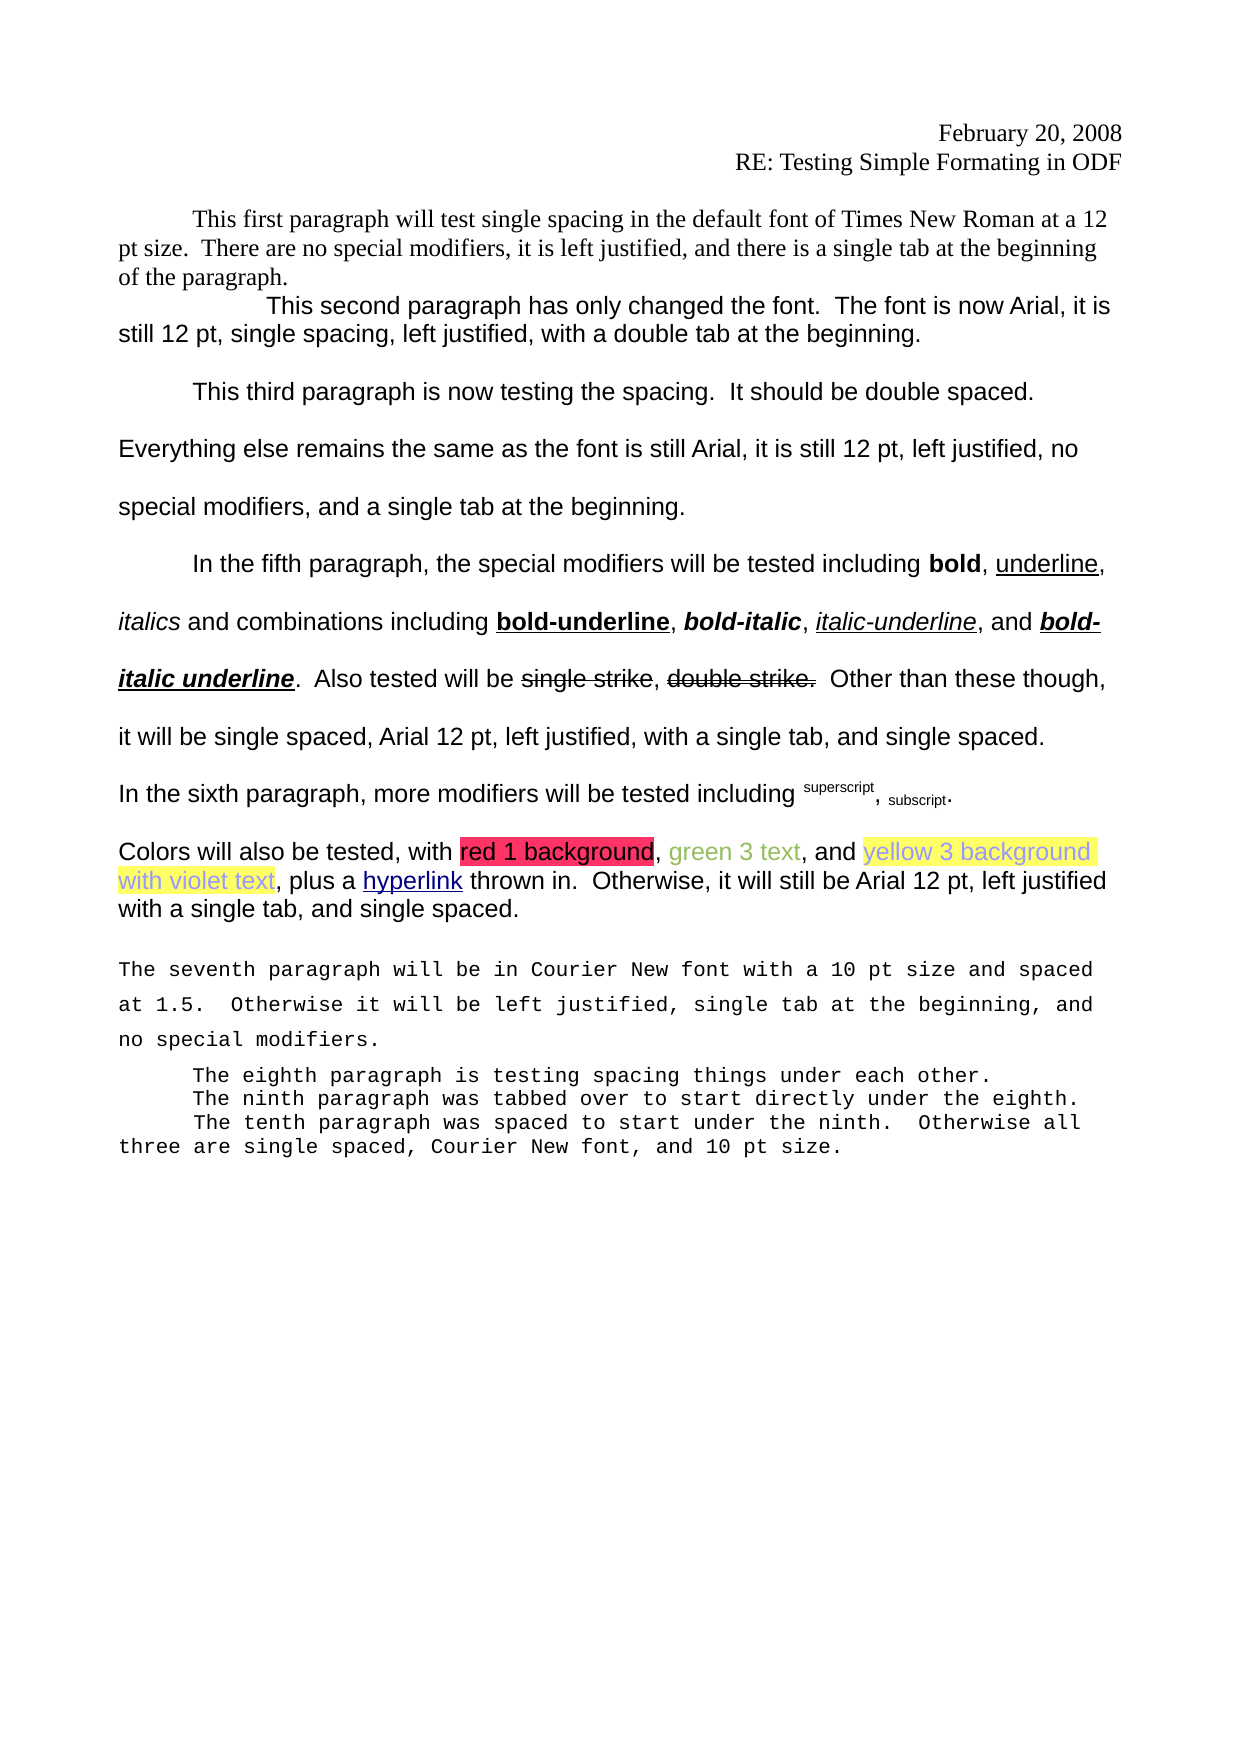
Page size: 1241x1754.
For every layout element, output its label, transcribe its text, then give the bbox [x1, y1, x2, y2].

text February 20, 2008 [118, 118, 1122, 147]
text In the sixth paragraph, more modifiers will be tested including superscript, subscript. [118, 779, 1122, 808]
text The tenth paragraph was spaced to start under the ninth. Otherwise all three are single spaced, Courier New font, and 10 pt size. [118, 1112, 1122, 1159]
text This third paragraph is now testing the spacing. It should be double spaced. Everything else remains the same as the font is still Arial, it is still 12 pt, left justified, no special modifiers, and a single tab at the beginning. [118, 377, 1122, 521]
text This first paragraph will test single spacing in the default font of Times New Roman at a 12 pt size. There are no special modifiers, it is left justified, and there is a single tab at the beginning of the paragraph. [118, 204, 1122, 291]
text This second paragraph has only changed the font. The font is now Arial, it is still 12 pt, single spacing, left justified, with a double tab at the beginning. [118, 291, 1122, 348]
text The ninth paragraph was tabbed over to start directly under the eighth. [118, 1088, 1122, 1112]
text Colors will also be tested, with red 1 background, green 3 text, and yellow 3 background with violet text, plus a hyperlink thrown in. Otherwise, it will still be Arial 12 pt, left justified with a single tab, and single spaced. [118, 837, 1122, 923]
text The eighth paragraph is testing spacing things under each other. [118, 1065, 1122, 1088]
text In the fifth paragraph, the special modifiers will be tested including bold, underline, italics and combinations including bold-underline, bold-italic, italic-underline, and bold-italic underline. Also tested will be single strike, double strike. Other than these though, it will be single spaced, Arial 12 pt, left justified, with a single tab, and single spaced. [118, 549, 1122, 751]
text RE: Testing Simple Formating in ODF [118, 147, 1122, 176]
text The seventh paragraph will be in Courier New font with a 10 pt size and spaced at 1.5. Otherwise it will be left justified, single tab at the beginning, and no special modifiers. [118, 958, 1122, 1053]
